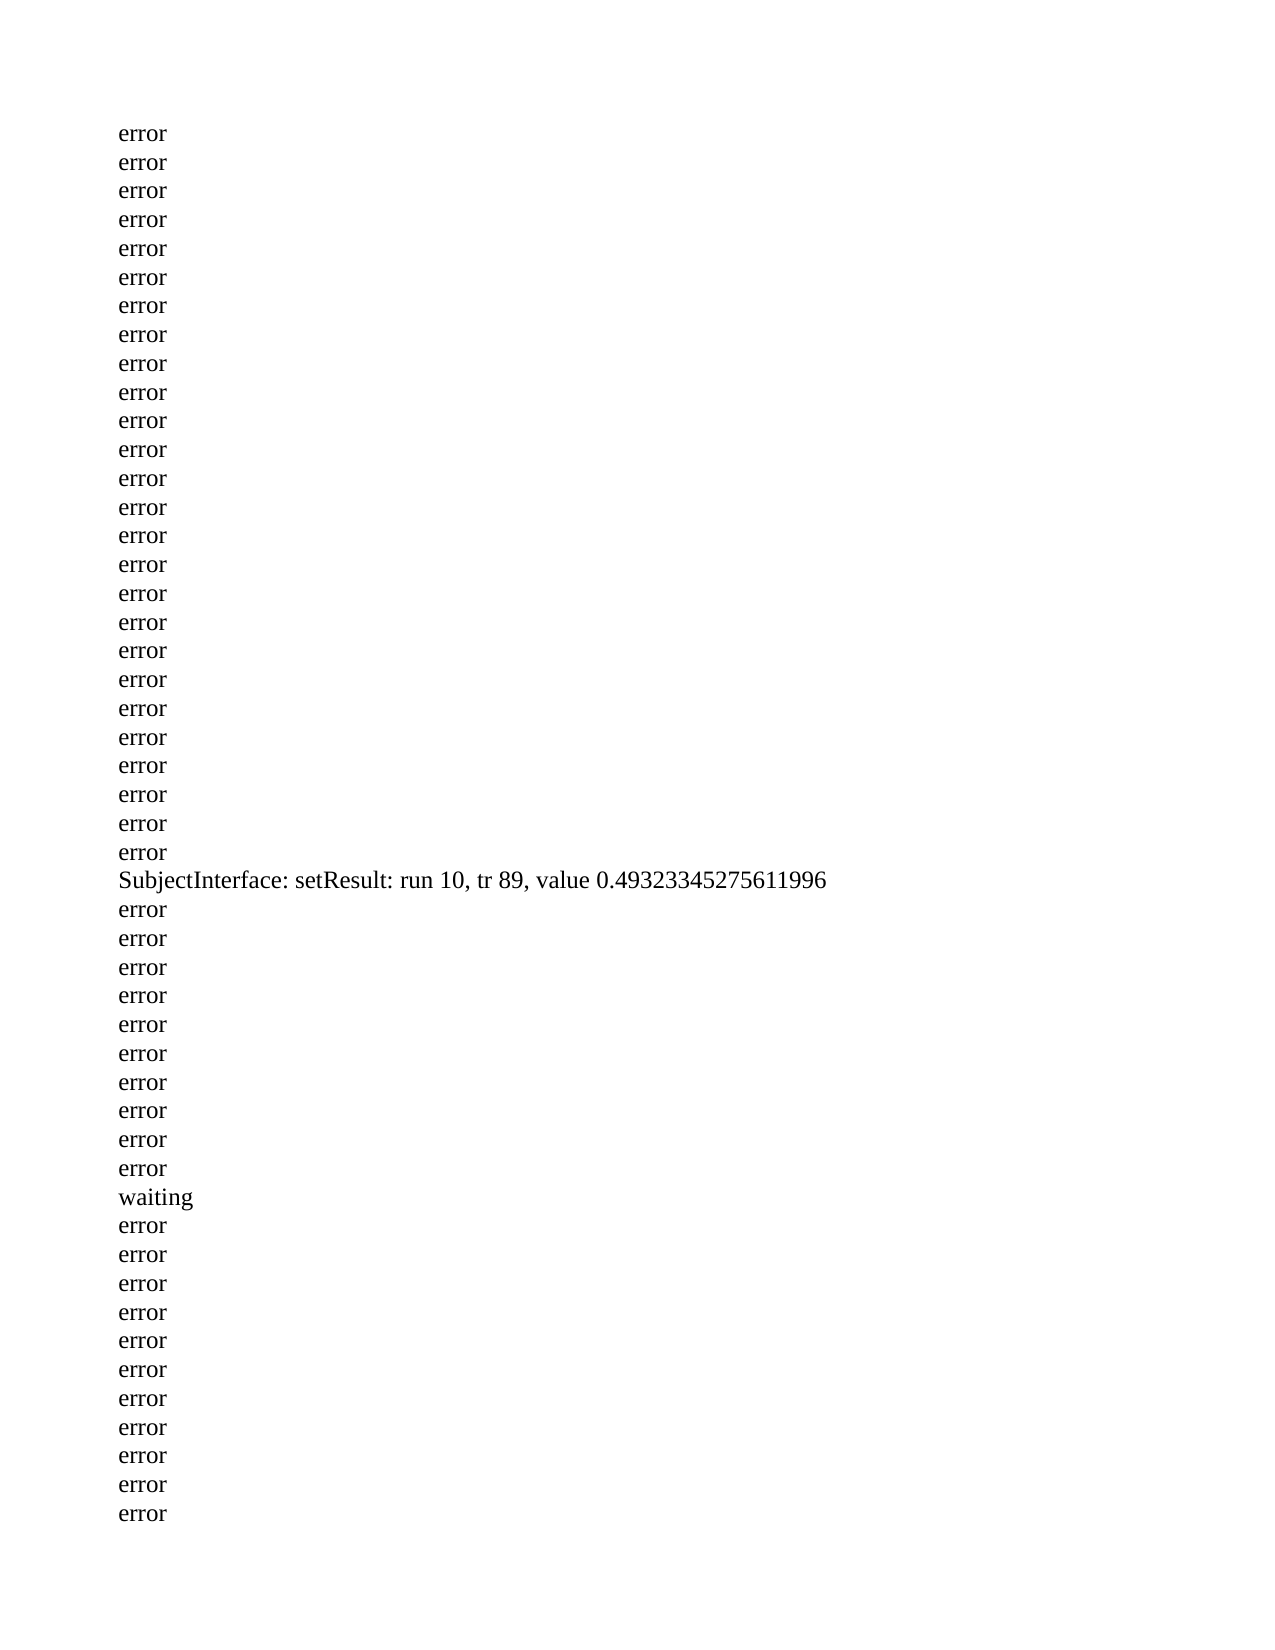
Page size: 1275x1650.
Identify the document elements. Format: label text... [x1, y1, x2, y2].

text error [118, 693, 1157, 722]
text error [118, 981, 1157, 1009]
text error [118, 1124, 1157, 1153]
text SubjectInterface: setResult: run 10, tr 89, value 0.49323345275611996 [118, 866, 1157, 894]
text error [118, 722, 1157, 751]
text error [118, 894, 1157, 923]
text error [118, 549, 1157, 578]
text error [118, 233, 1157, 262]
text error [118, 923, 1157, 952]
text error [118, 578, 1157, 607]
text error [118, 1153, 1157, 1182]
text error [118, 319, 1157, 348]
text error [118, 1239, 1157, 1268]
text error [118, 1009, 1157, 1038]
text error [118, 492, 1157, 521]
text error [118, 664, 1157, 693]
text error [118, 1067, 1157, 1096]
text error [118, 377, 1157, 406]
text error [118, 607, 1157, 636]
text error [118, 1038, 1157, 1067]
text error [118, 837, 1157, 866]
text error [118, 463, 1157, 492]
text error [118, 1469, 1157, 1498]
text waiting [118, 1182, 1157, 1211]
text error [118, 1412, 1157, 1441]
text error [118, 204, 1157, 233]
text error [118, 262, 1157, 291]
text error [118, 808, 1157, 837]
text error [118, 147, 1157, 176]
text error [118, 1297, 1157, 1326]
text error [118, 118, 1157, 147]
text error [118, 406, 1157, 434]
text error [118, 751, 1157, 779]
text error [118, 1383, 1157, 1412]
text error [118, 434, 1157, 463]
text error [118, 1498, 1157, 1527]
text error [118, 1354, 1157, 1383]
text error [118, 636, 1157, 664]
text error [118, 1211, 1157, 1239]
text error [118, 1096, 1157, 1124]
text error [118, 291, 1157, 319]
text error [118, 521, 1157, 549]
text error [118, 1268, 1157, 1297]
text error [118, 1441, 1157, 1469]
text error [118, 952, 1157, 981]
text error [118, 348, 1157, 377]
text error [118, 176, 1157, 204]
text error [118, 1326, 1157, 1354]
text error [118, 779, 1157, 808]
